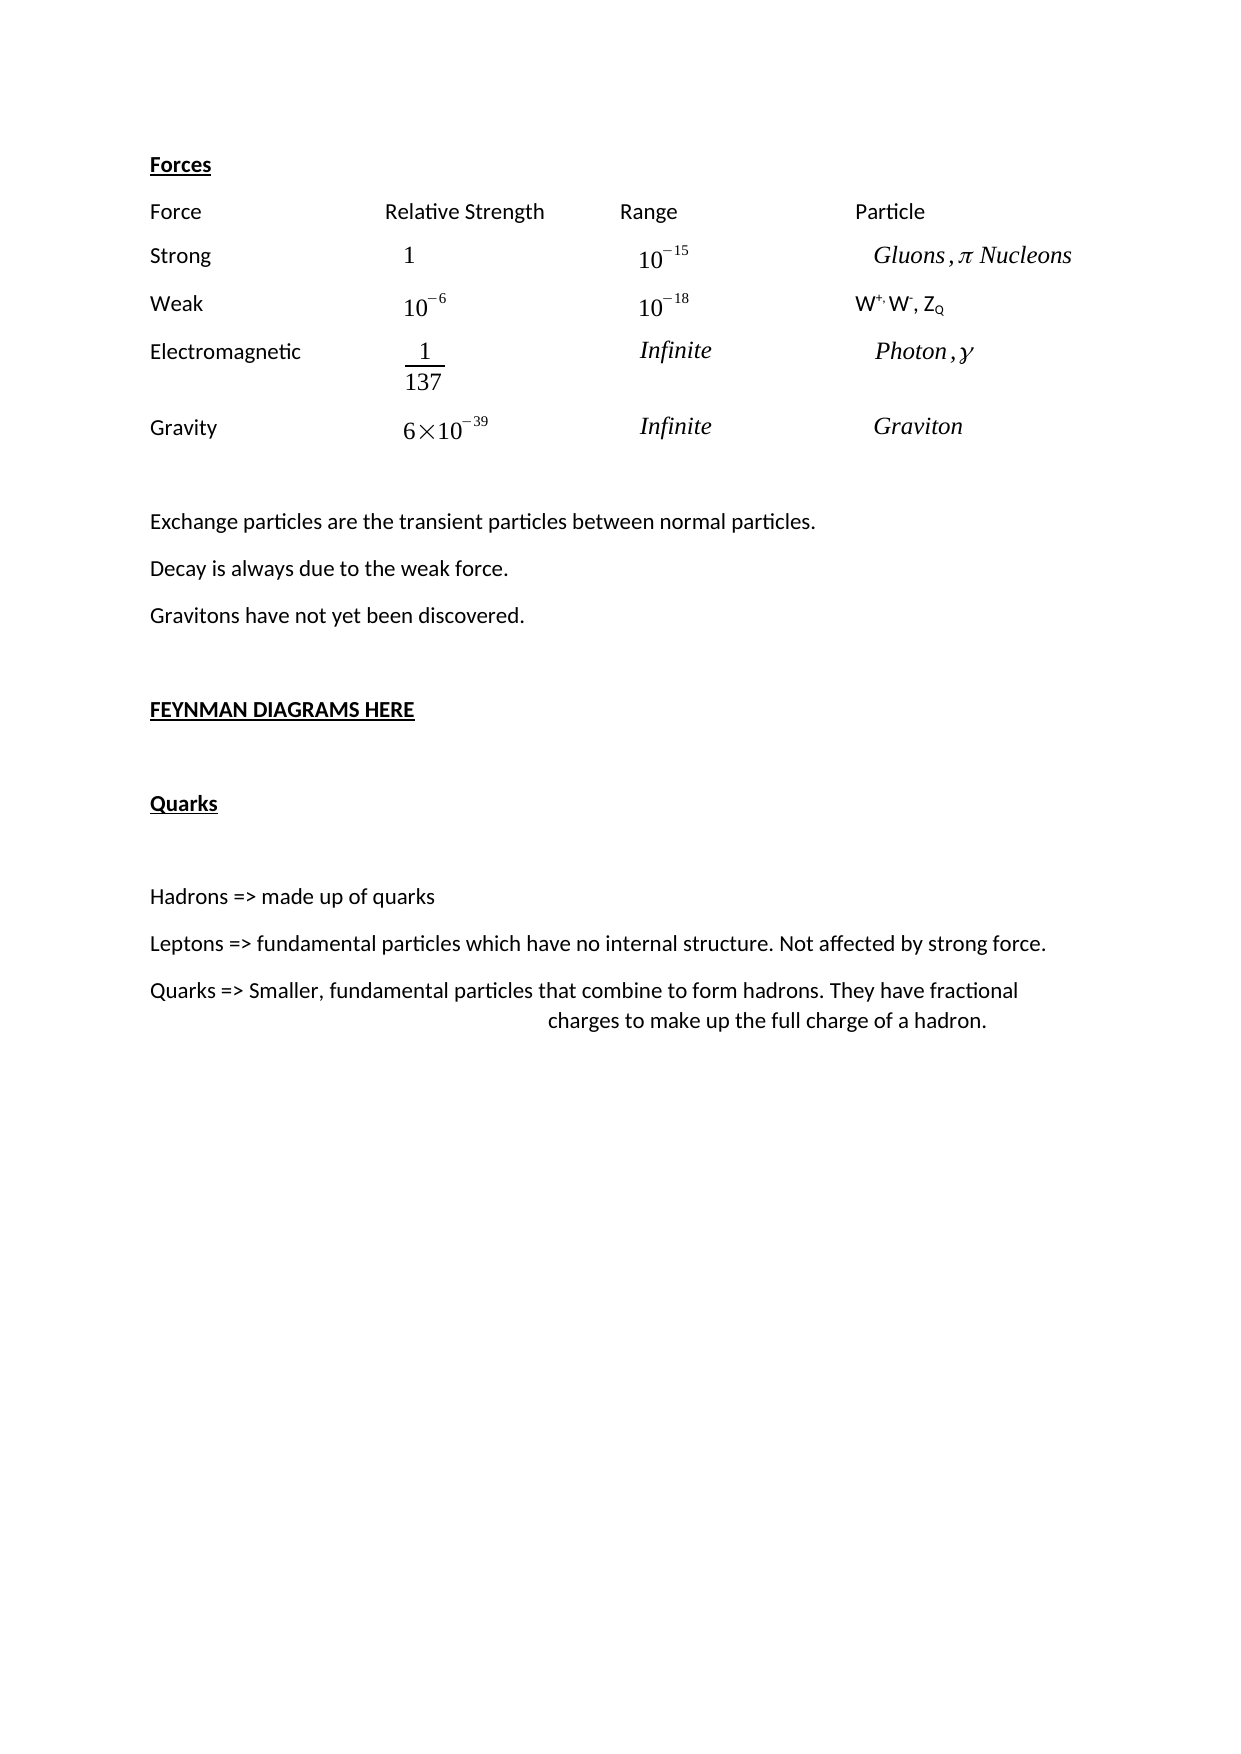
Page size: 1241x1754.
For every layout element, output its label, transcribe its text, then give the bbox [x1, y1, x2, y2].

table_cell [855, 413, 1090, 461]
text Quarks => Smaller, fundamental particles that combine to form hadrons. They have fractional charges to make up the full charge of a hadron. [150, 976, 1090, 1034]
table_cell Weak [150, 289, 385, 337]
text Exchange particles are the transient particles between normal particles. [150, 507, 1090, 536]
text Gravitons have not yet been discovered. [150, 601, 1090, 629]
table_cell [855, 337, 1090, 413]
text Forces [150, 150, 1090, 178]
table_cell [855, 242, 1090, 289]
table_cell [620, 413, 855, 461]
table_cell Strong [150, 242, 385, 289]
table_header Range [620, 197, 855, 242]
table_header Force [150, 197, 385, 242]
table_cell [385, 289, 620, 337]
text Decay is always due to the weak force. [150, 554, 1090, 582]
table_cell Gravity [150, 413, 385, 461]
table_header Relative Strength [385, 197, 620, 242]
text FEYNMAN DIAGRAMS HERE [150, 695, 1090, 723]
table_cell [385, 242, 620, 289]
table_cell [620, 242, 855, 289]
table_cell [385, 413, 620, 461]
table_header Particle [855, 197, 1090, 242]
table_cell [620, 289, 855, 337]
text Hadrons => made up of quarks [150, 882, 1090, 911]
table_cell W+, W-, ZQ [855, 289, 1090, 337]
table_cell [385, 337, 620, 413]
text Leptons => fundamental particles which have no internal structure. Not affected by strong force. [150, 929, 1090, 957]
table_cell Electromagnetic [150, 337, 385, 413]
text Quarks [150, 789, 1090, 817]
table_cell [620, 337, 855, 413]
